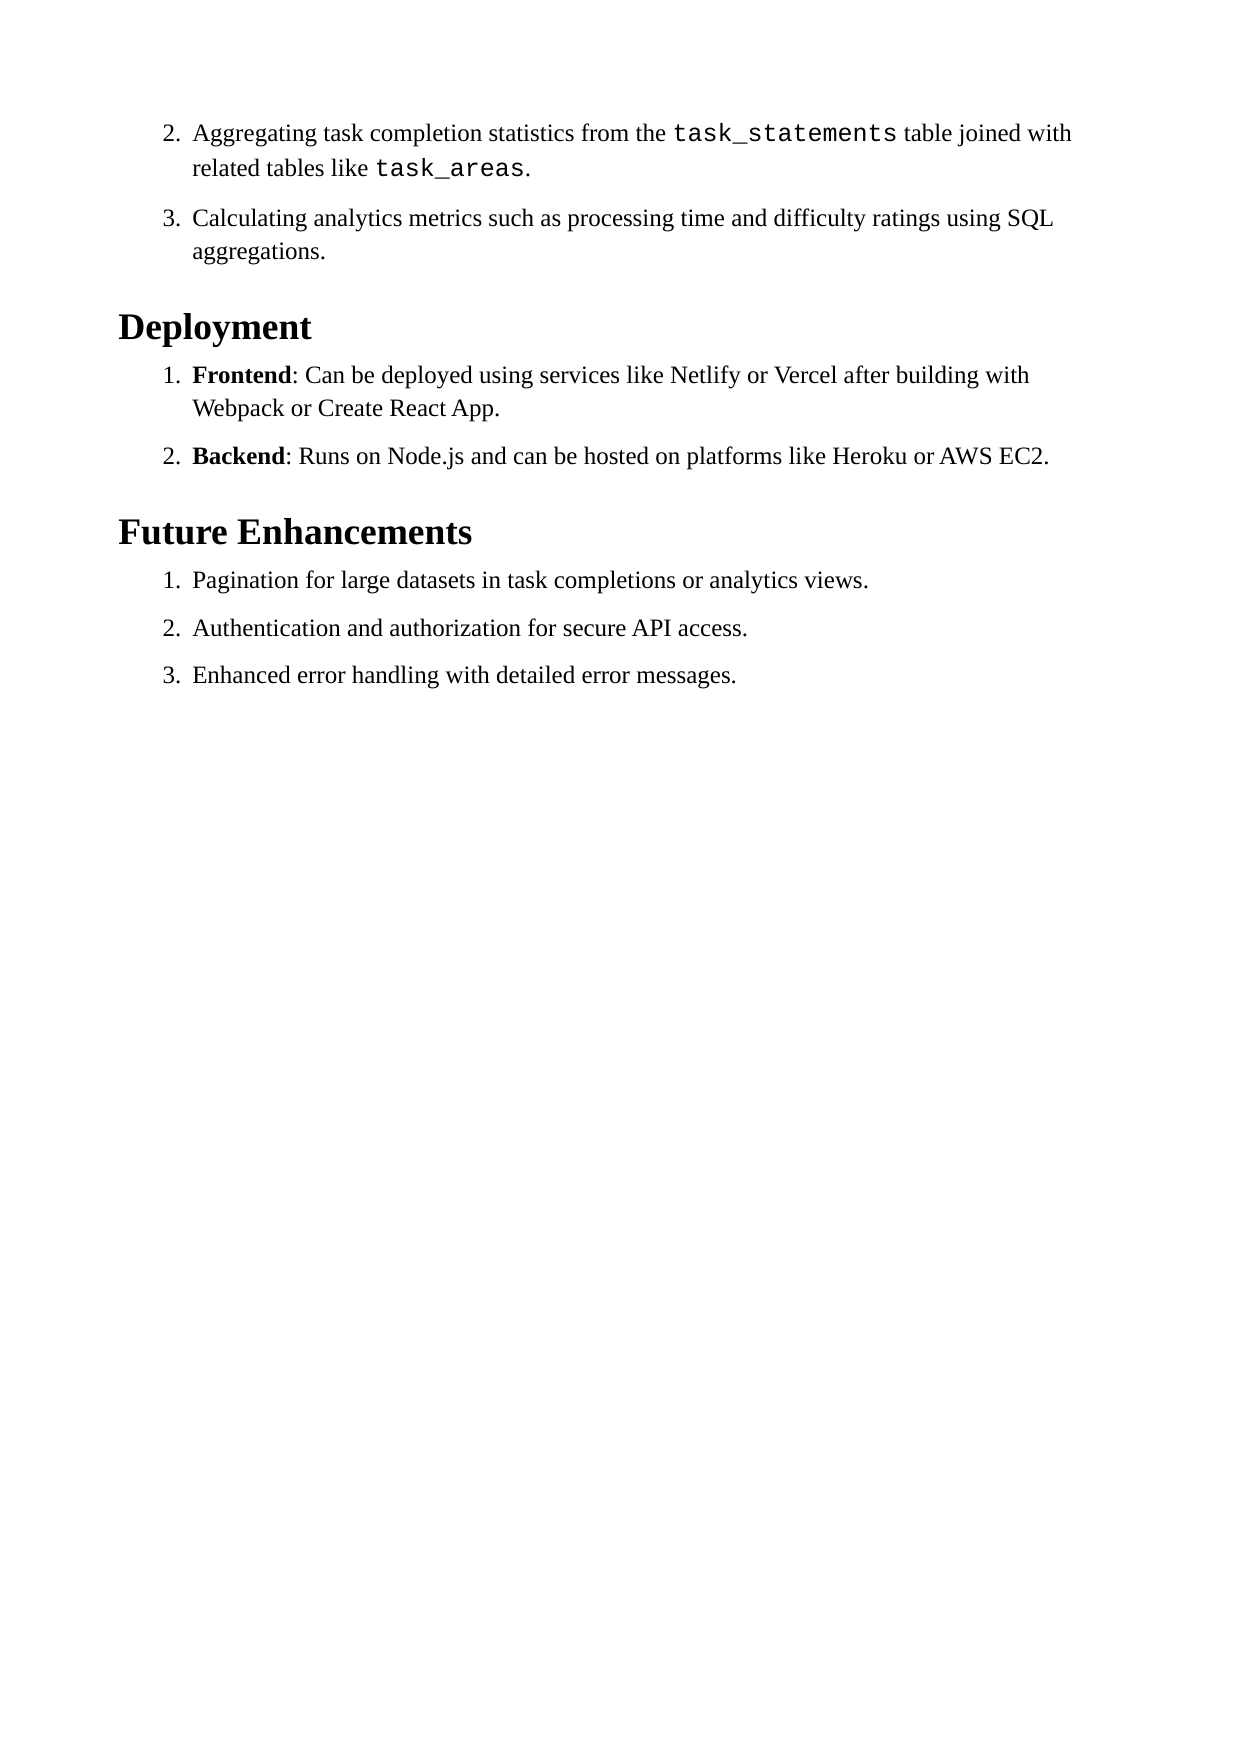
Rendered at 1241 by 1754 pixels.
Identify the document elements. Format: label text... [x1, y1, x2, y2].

list Enhanced error handling with detailed error messages. [162, 660, 1122, 689]
subtitle Deployment [118, 305, 1122, 348]
subtitle Future Enhancements [118, 509, 1122, 552]
list Authentication and authorization for secure API access. [162, 613, 1122, 641]
list Calculating analytics metrics such as processing time and difficulty ratings using SQL aggregations. [162, 203, 1122, 265]
list Backend: Runs on Node.js and can be hosted on platforms like Heroku or AWS EC2. [162, 441, 1122, 470]
list Pagination for large datasets in task completions or analytics views. [162, 565, 1122, 594]
list Frontend: Can be deployed using services like Netlify or Vercel after building with Webpack or Create React App. [162, 360, 1122, 422]
list Aggregating task completion statistics from the task_statements table joined with related tables like task_areas. [162, 118, 1122, 184]
